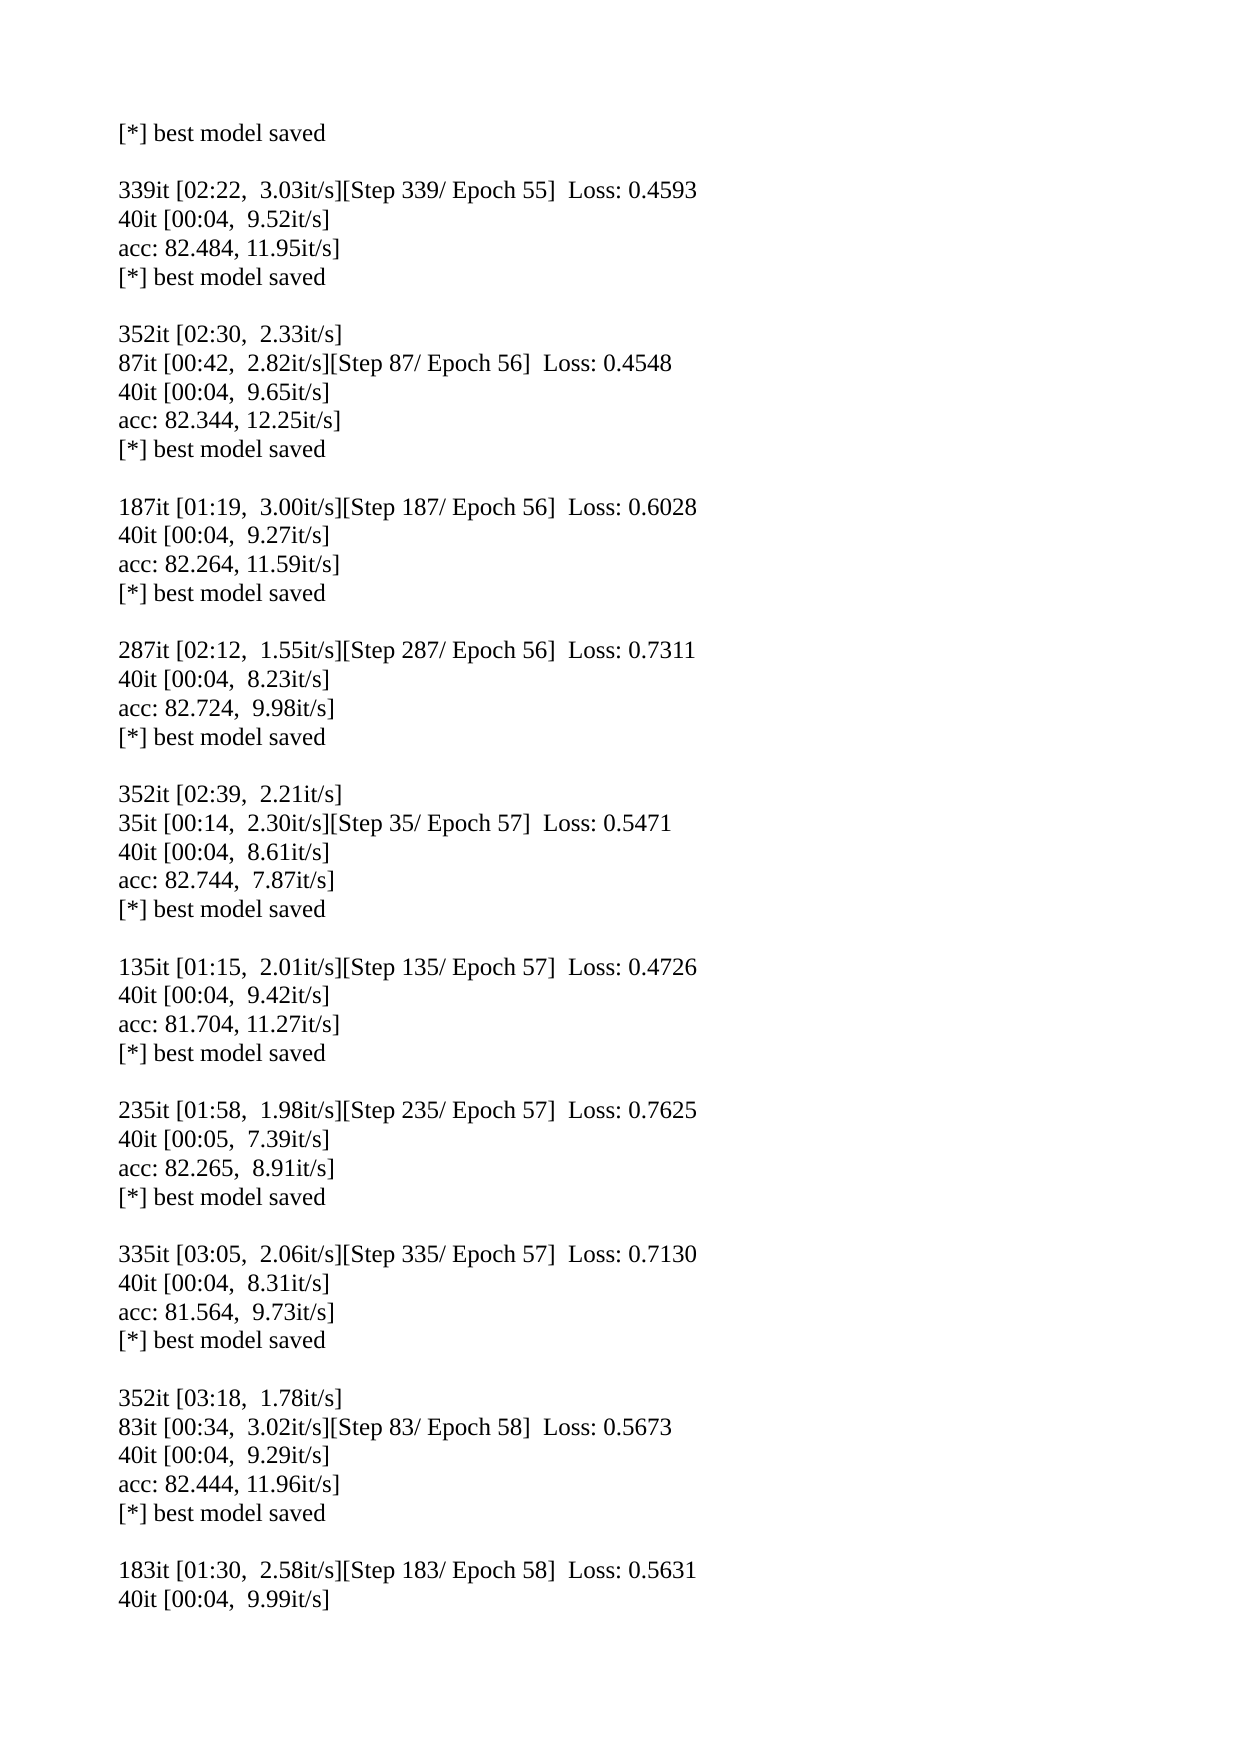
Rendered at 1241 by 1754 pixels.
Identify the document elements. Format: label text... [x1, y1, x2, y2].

text acc: 82.344, 12.25it/s] [118, 406, 1122, 434]
text 183it [01:30, 2.58it/s][Step 183/ Epoch 58] Loss: 0.5631 [118, 1556, 1122, 1584]
text [*] best model saved [118, 894, 1122, 923]
text 40it [00:04, 8.61it/s] [118, 837, 1122, 866]
text 40it [00:05, 7.39it/s] [118, 1124, 1122, 1153]
text 339it [02:22, 3.03it/s][Step 339/ Epoch 55] Loss: 0.4593 [118, 176, 1122, 204]
text [*] best model saved [118, 1326, 1122, 1354]
text 40it [00:04, 9.52it/s] [118, 204, 1122, 233]
text [*] best model saved [118, 1182, 1122, 1211]
text 235it [01:58, 1.98it/s][Step 235/ Epoch 57] Loss: 0.7625 [118, 1096, 1122, 1124]
text 135it [01:15, 2.01it/s][Step 135/ Epoch 57] Loss: 0.4726 [118, 952, 1122, 981]
text 40it [00:04, 9.27it/s] [118, 521, 1122, 549]
text 352it [03:18, 1.78it/s] [118, 1383, 1122, 1412]
text acc: 82.484, 11.95it/s] [118, 233, 1122, 262]
text [*] best model saved [118, 578, 1122, 607]
text acc: 81.564, 9.73it/s] [118, 1297, 1122, 1326]
text [*] best model saved [118, 722, 1122, 751]
text acc: 81.704, 11.27it/s] [118, 1009, 1122, 1038]
text 187it [01:19, 3.00it/s][Step 187/ Epoch 56] Loss: 0.6028 [118, 492, 1122, 521]
text 335it [03:05, 2.06it/s][Step 335/ Epoch 57] Loss: 0.7130 [118, 1239, 1122, 1268]
text acc: 82.265, 8.91it/s] [118, 1153, 1122, 1182]
text acc: 82.724, 9.98it/s] [118, 693, 1122, 722]
text 40it [00:04, 9.29it/s] [118, 1441, 1122, 1469]
text 40it [00:04, 9.99it/s] [118, 1584, 1122, 1613]
text acc: 82.444, 11.96it/s] [118, 1469, 1122, 1498]
text 40it [00:04, 9.42it/s] [118, 981, 1122, 1009]
text acc: 82.264, 11.59it/s] [118, 549, 1122, 578]
text 352it [02:39, 2.21it/s] [118, 779, 1122, 808]
text [*] best model saved [118, 1038, 1122, 1067]
text 352it [02:30, 2.33it/s] [118, 319, 1122, 348]
text 83it [00:34, 3.02it/s][Step 83/ Epoch 58] Loss: 0.5673 [118, 1412, 1122, 1441]
text 40it [00:04, 9.65it/s] [118, 377, 1122, 406]
text 40it [00:04, 8.31it/s] [118, 1268, 1122, 1297]
text [*] best model saved [118, 118, 1122, 147]
text 287it [02:12, 1.55it/s][Step 287/ Epoch 56] Loss: 0.7311 [118, 636, 1122, 664]
text 35it [00:14, 2.30it/s][Step 35/ Epoch 57] Loss: 0.5471 [118, 808, 1122, 837]
text 87it [00:42, 2.82it/s][Step 87/ Epoch 56] Loss: 0.4548 [118, 348, 1122, 377]
text [*] best model saved [118, 1498, 1122, 1527]
text [*] best model saved [118, 262, 1122, 291]
text acc: 82.744, 7.87it/s] [118, 866, 1122, 894]
text [*] best model saved [118, 434, 1122, 463]
text 40it [00:04, 8.23it/s] [118, 664, 1122, 693]
